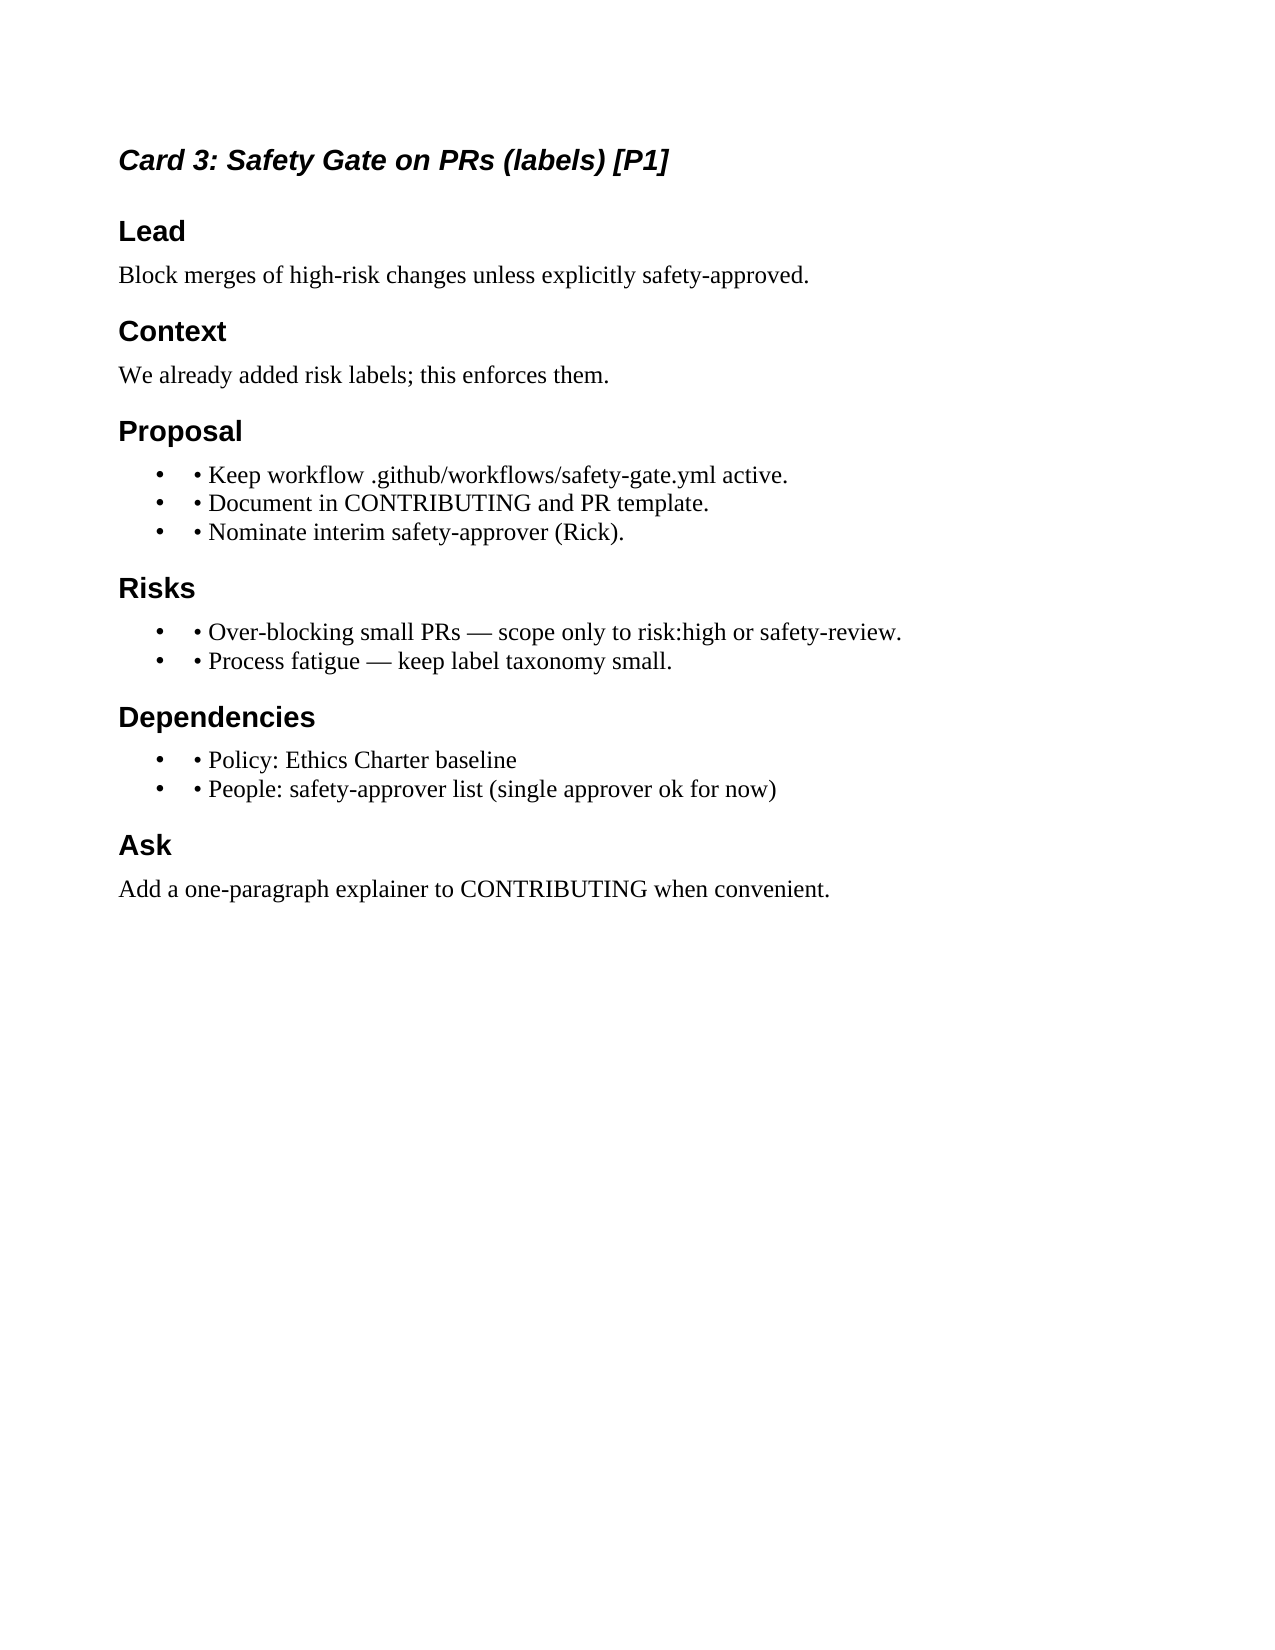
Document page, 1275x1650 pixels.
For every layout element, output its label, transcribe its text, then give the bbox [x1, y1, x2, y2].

subtitle Ask [118, 828, 1157, 862]
subtitle Context [118, 314, 1157, 347]
list • Nominate interim safety-approver (Rick). [156, 517, 1157, 546]
list • Over-blocking small PRs — scope only to risk:high or safety-review. [156, 617, 1157, 646]
text We already added risk labels; this enforces them. [118, 360, 1157, 389]
list • Process fatigue — keep label taxonomy small. [156, 646, 1157, 674]
subtitle Risks [118, 571, 1157, 604]
subtitle Proposal [118, 414, 1157, 447]
list • Policy: Ethics Charter baseline [156, 746, 1157, 774]
list • Document in CONTRIBUTING and PR template. [156, 488, 1157, 517]
list • Keep workflow .github/workflows/safety-gate.yml active. [156, 460, 1157, 488]
text Add a one-paragraph explainer to CONTRIBUTING when convenient. [118, 874, 1157, 903]
list • People: safety-approver list (single approver ok for now) [156, 774, 1157, 803]
subtitle Card 3: Safety Gate on PRs (labels) [P1] [118, 143, 1157, 177]
subtitle Dependencies [118, 699, 1157, 733]
subtitle Lead [118, 214, 1157, 248]
text Block merges of high-risk changes unless explicitly safety-approved. [118, 260, 1157, 289]
